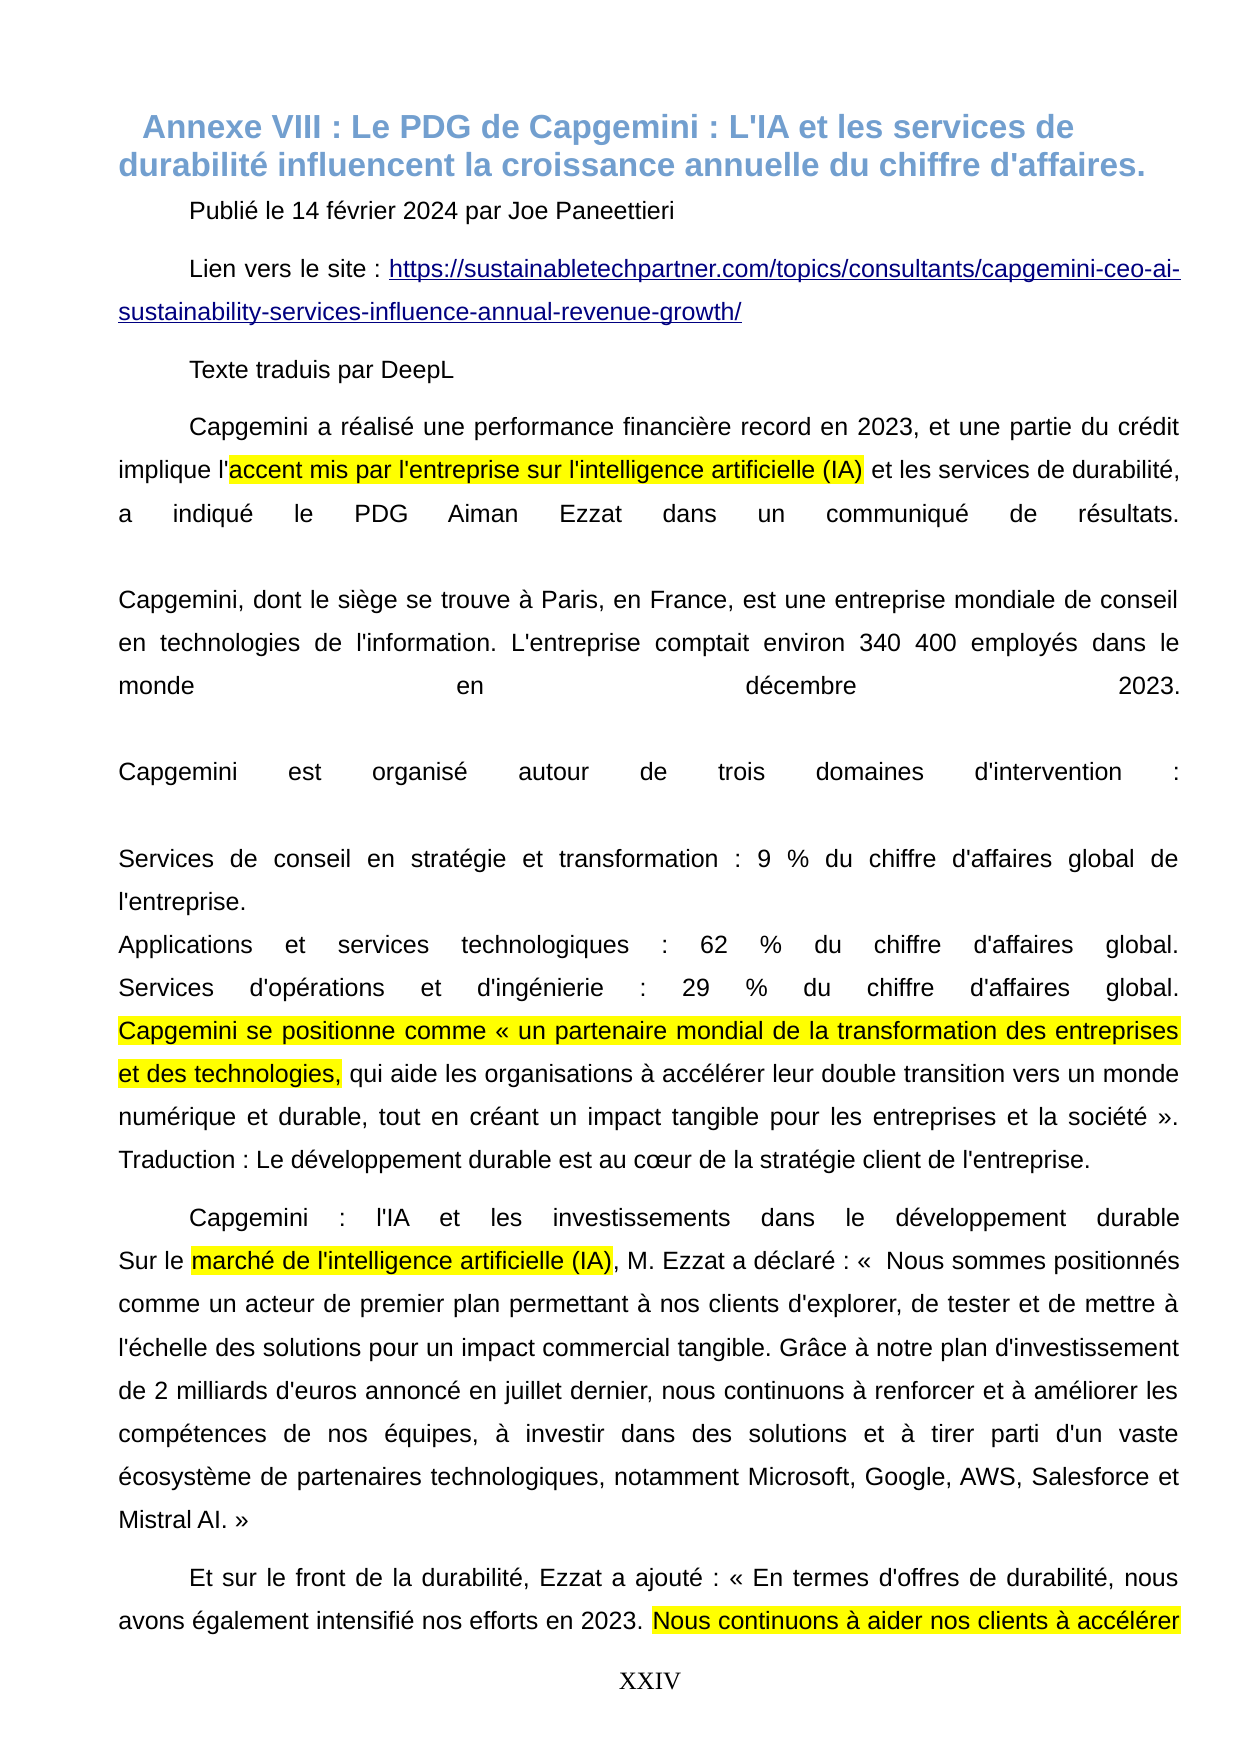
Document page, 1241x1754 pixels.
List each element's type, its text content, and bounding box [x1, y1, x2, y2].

text Capgemini a réalisé une performance financière record en 2023, et une partie du crédit implique l'accent mis par l'entreprise sur l'intelligence artificielle (IA) et les services de durabilité, a indiqué le PDG Aiman Ezzat dans un communiqué de résultats. Capgemini, dont le siège se trouve à Paris, en France, est une entreprise mondiale de conseil en technologies de l'information. L'entreprise comptait environ 340 400 employés dans le monde en décembre 2023. Capgemini est organisé autour de trois domaines d'intervention : Services de conseil en stratégie et transformation : 9 % du chiffre d'affaires global de l'entreprise. Applications et services technologiques : 62 % du chiffre d'affaires global. Services d'opérations et d'ingénierie : 29 % du chiffre d'affaires global. Capgemini se positionne comme « un partenaire mondial de la transformation des entreprises et des technologies, qui aide les organisations à accélérer leur double transition vers un monde numérique et durable, tout en créant un impact tangible pour les entreprises et la société ». Traduction : Le développement durable est au cœur de la stratégie client de l'entreprise. [118, 412, 1181, 1174]
subtitle Annexe VIII : Le PDG de Capgemini : L'IA et les services de durabilité influencent la croissance annuelle du chiffre d'affaires. [118, 107, 1181, 183]
text Et sur le front de la durabilité, Ezzat a ajouté : « En termes d'offres de durabilité, nous avons également intensifié nos efforts en 2023. Nous continuons à aider nos clients à accélérer [118, 1563, 1181, 1634]
text Publié le 14 février 2024 par Joe Paneettieri [118, 196, 1181, 225]
text Texte traduis par DeepL [118, 354, 1181, 383]
text Capgemini : l'IA et les investissements dans le développement durable Sur le marché de l'intelligence artificielle (IA), M. Ezzat a déclaré : « Nous sommes positionnés comme un acteur de premier plan permettant à nos clients d'explorer, de tester et de mettre à l'échelle des solutions pour un impact commercial tangible. Grâce à notre plan d'investissement de 2 milliards d'euros annoncé en juillet dernier, nous continuons à renforcer et à améliorer les compétences de nos équipes, à investir dans des solutions et à tirer parti d'un vaste écosystème de partenaires technologiques, notamment Microsoft, Google, AWS, Salesforce et Mistral AI. » [118, 1203, 1181, 1534]
text Lien vers le site : https://sustainabletechpartner.com/topics/consultants/capgemini-ceo-ai-sustainability-services-influence-annual-revenue-growth/ [118, 254, 1181, 326]
